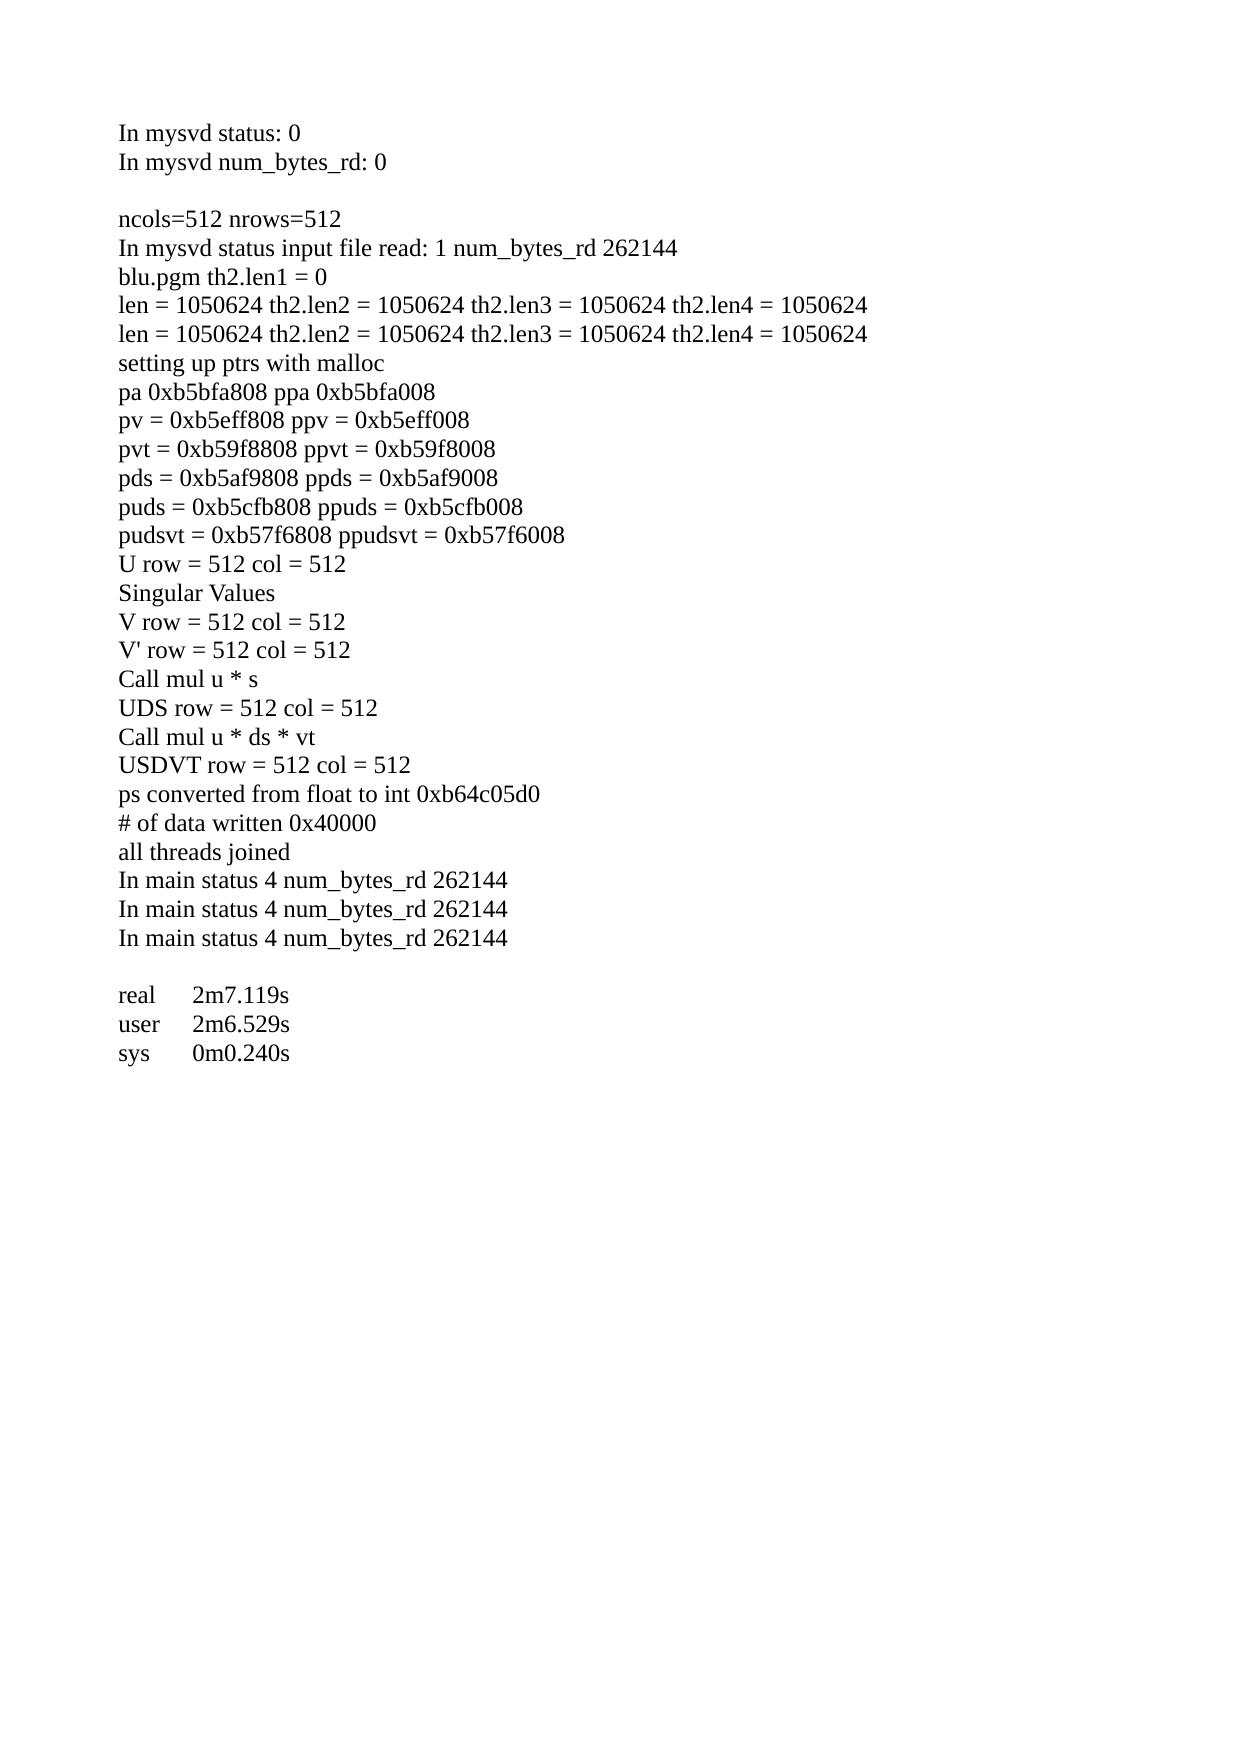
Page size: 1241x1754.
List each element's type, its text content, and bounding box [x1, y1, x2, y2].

text ncols=512 nrows=512 [118, 204, 1122, 233]
text Call mul u * s [118, 664, 1122, 693]
text pa 0xb5bfa808 ppa 0xb5bfa008 [118, 377, 1122, 406]
text blu.pgm th2.len1 = 0 [118, 262, 1122, 291]
text In main status 4 num_bytes_rd 262144 [118, 866, 1122, 894]
text Singular Values [118, 578, 1122, 607]
text UDS row = 512 col = 512 [118, 693, 1122, 722]
text ps converted from float to int 0xb64c05d0 [118, 779, 1122, 808]
text # of data written 0x40000 [118, 808, 1122, 837]
text all threads joined [118, 837, 1122, 866]
text In mysvd status: 0 [118, 118, 1122, 147]
text In main status 4 num_bytes_rd 262144 [118, 894, 1122, 923]
text user 2m6.529s [118, 1009, 1122, 1038]
text sys 0m0.240s [118, 1038, 1122, 1067]
text U row = 512 col = 512 [118, 549, 1122, 578]
text In main status 4 num_bytes_rd 262144 [118, 923, 1122, 952]
text puds = 0xb5cfb808 ppuds = 0xb5cfb008 [118, 492, 1122, 521]
text len = 1050624 th2.len2 = 1050624 th2.len3 = 1050624 th2.len4 = 1050624 [118, 319, 1122, 348]
text In mysvd status input file read: 1 num_bytes_rd 262144 [118, 233, 1122, 262]
text len = 1050624 th2.len2 = 1050624 th2.len3 = 1050624 th2.len4 = 1050624 [118, 291, 1122, 319]
text real 2m7.119s [118, 981, 1122, 1009]
text V' row = 512 col = 512 [118, 636, 1122, 664]
text V row = 512 col = 512 [118, 607, 1122, 636]
text pudsvt = 0xb57f6808 ppudsvt = 0xb57f6008 [118, 521, 1122, 549]
text setting up ptrs with malloc [118, 348, 1122, 377]
text In mysvd num_bytes_rd: 0 [118, 147, 1122, 176]
text pds = 0xb5af9808 ppds = 0xb5af9008 [118, 463, 1122, 492]
text USDVT row = 512 col = 512 [118, 751, 1122, 779]
text pv = 0xb5eff808 ppv = 0xb5eff008 [118, 406, 1122, 434]
text pvt = 0xb59f8808 ppvt = 0xb59f8008 [118, 434, 1122, 463]
text Call mul u * ds * vt [118, 722, 1122, 751]
